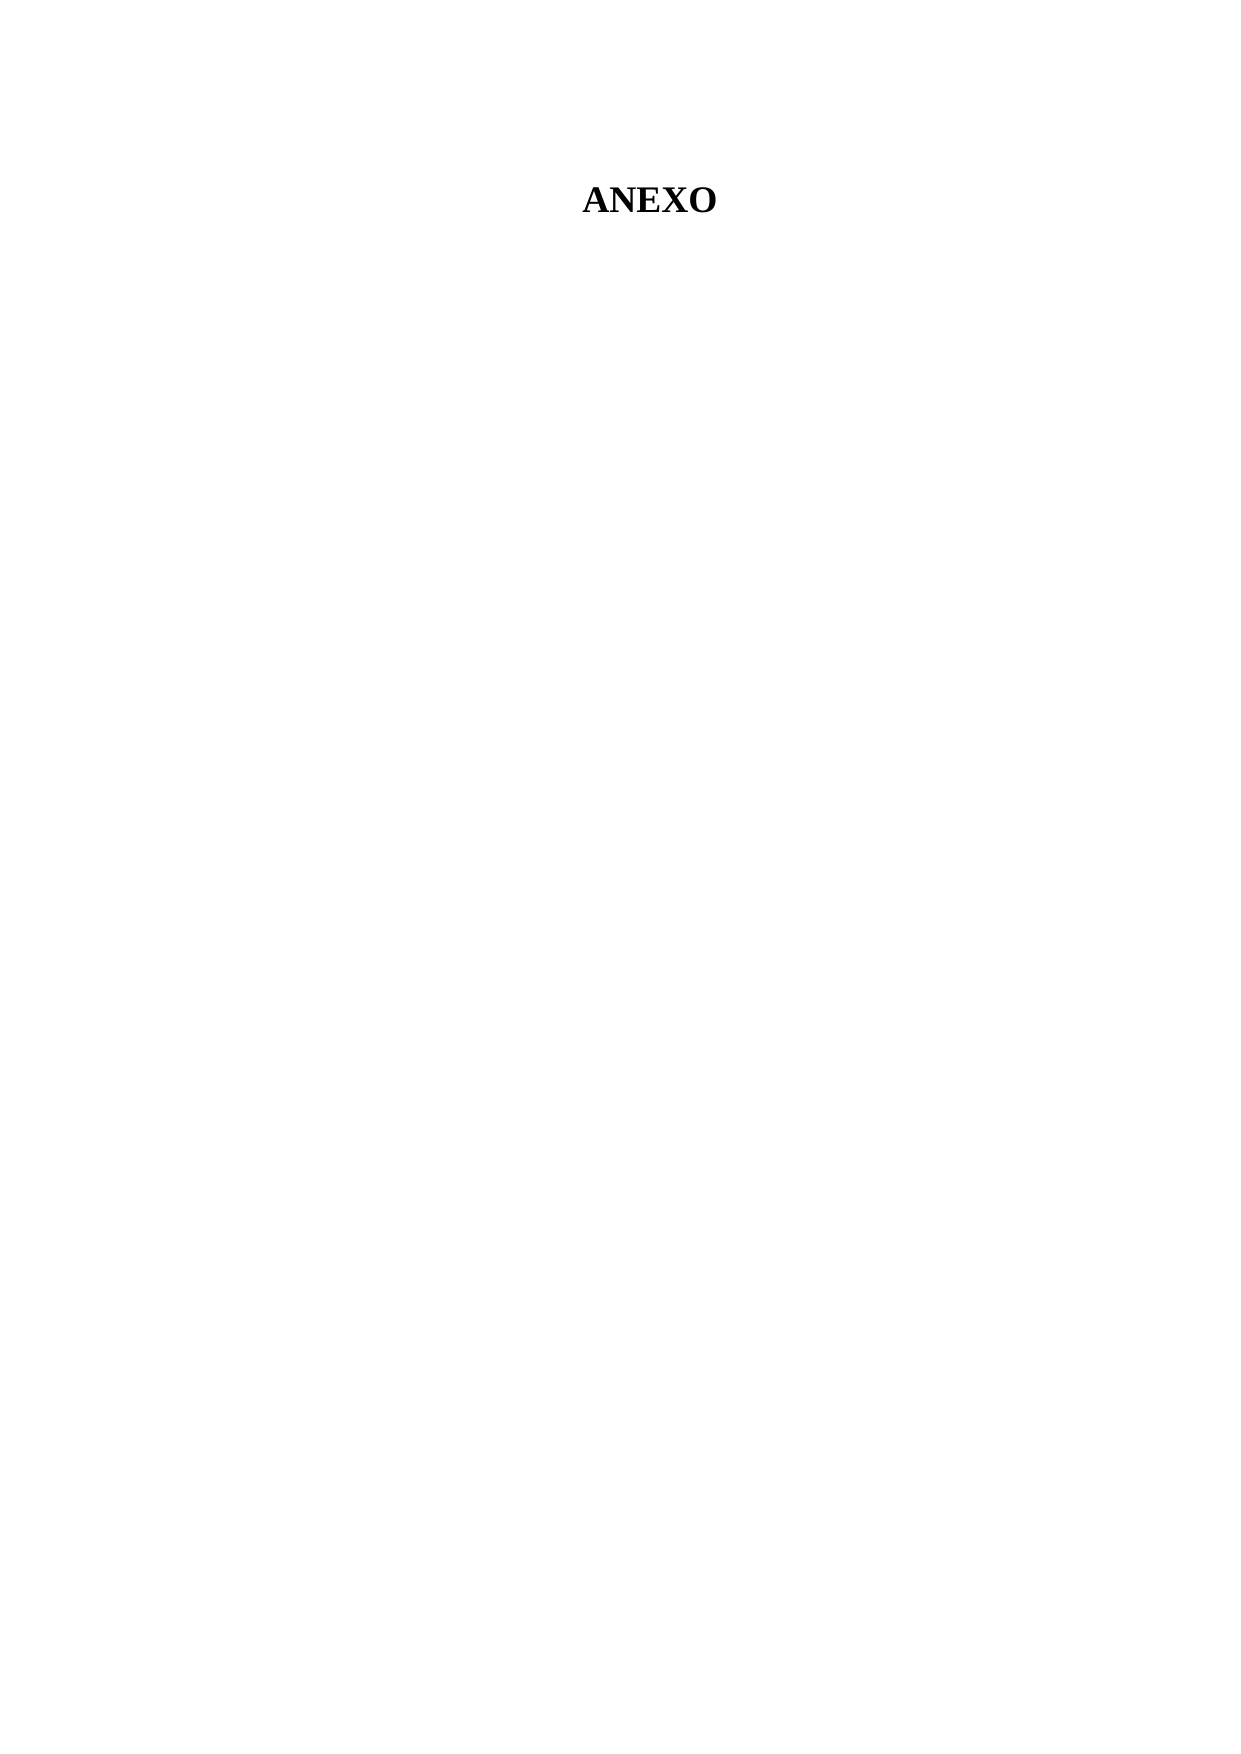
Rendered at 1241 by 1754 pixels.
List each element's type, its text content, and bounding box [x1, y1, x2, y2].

list Anexo [177, 177, 1122, 220]
